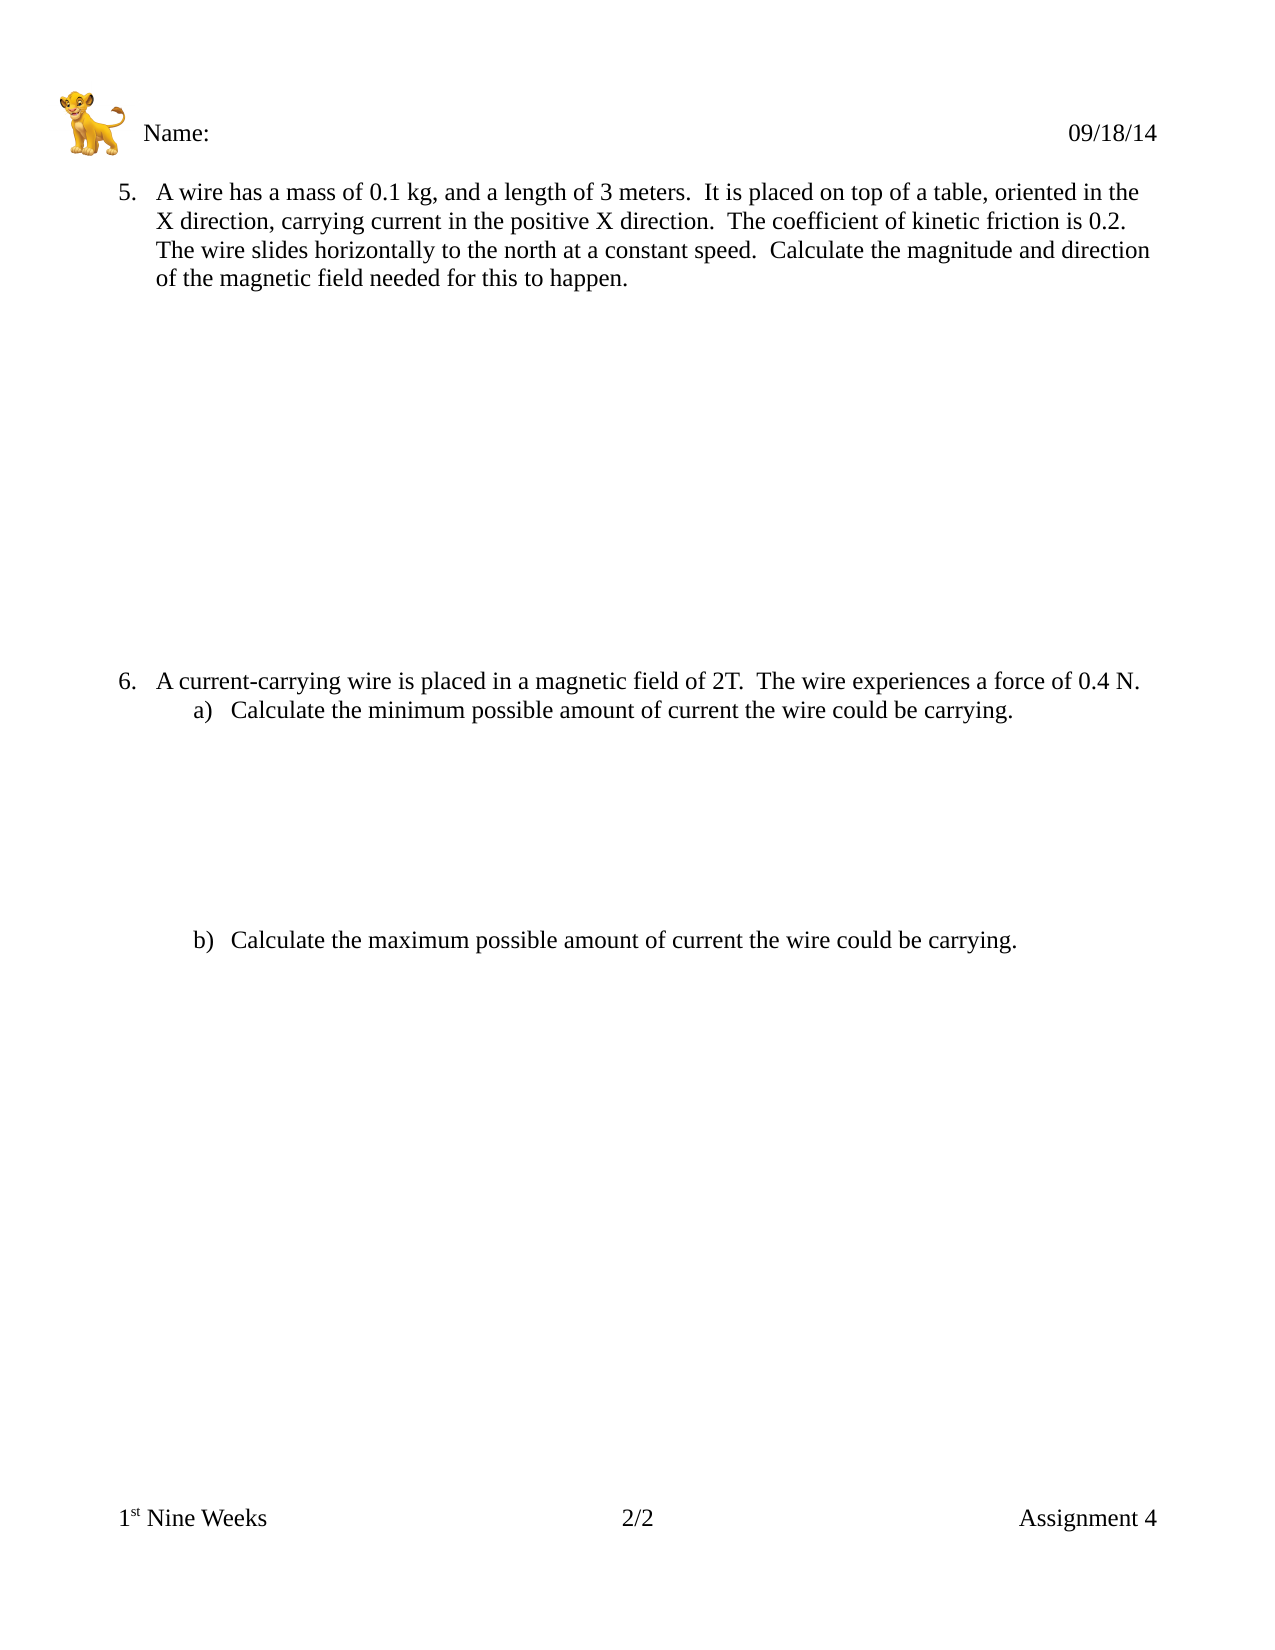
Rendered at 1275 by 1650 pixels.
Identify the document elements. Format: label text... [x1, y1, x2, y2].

list A wire has a mass of 0.1 kg, and a length of 3 meters. It is placed on top of a table, oriented in the X direction, carrying current in the positive X direction. The coefficient of kinetic friction is 0.2. The wire slides horizontally to the north at a constant speed. Calculate the magnitude and direction of the magnetic field needed for this to happen. [118, 177, 1157, 292]
picture [48, 81, 136, 156]
list A current-carrying wire is placed in a magnetic field of 2T. The wire experiences a force of 0.4 N. [118, 666, 1157, 695]
list Calculate the maximum possible amount of current the wire could be carrying. [193, 925, 1157, 953]
list Calculate the minimum possible amount of current the wire could be carrying. [193, 695, 1157, 723]
